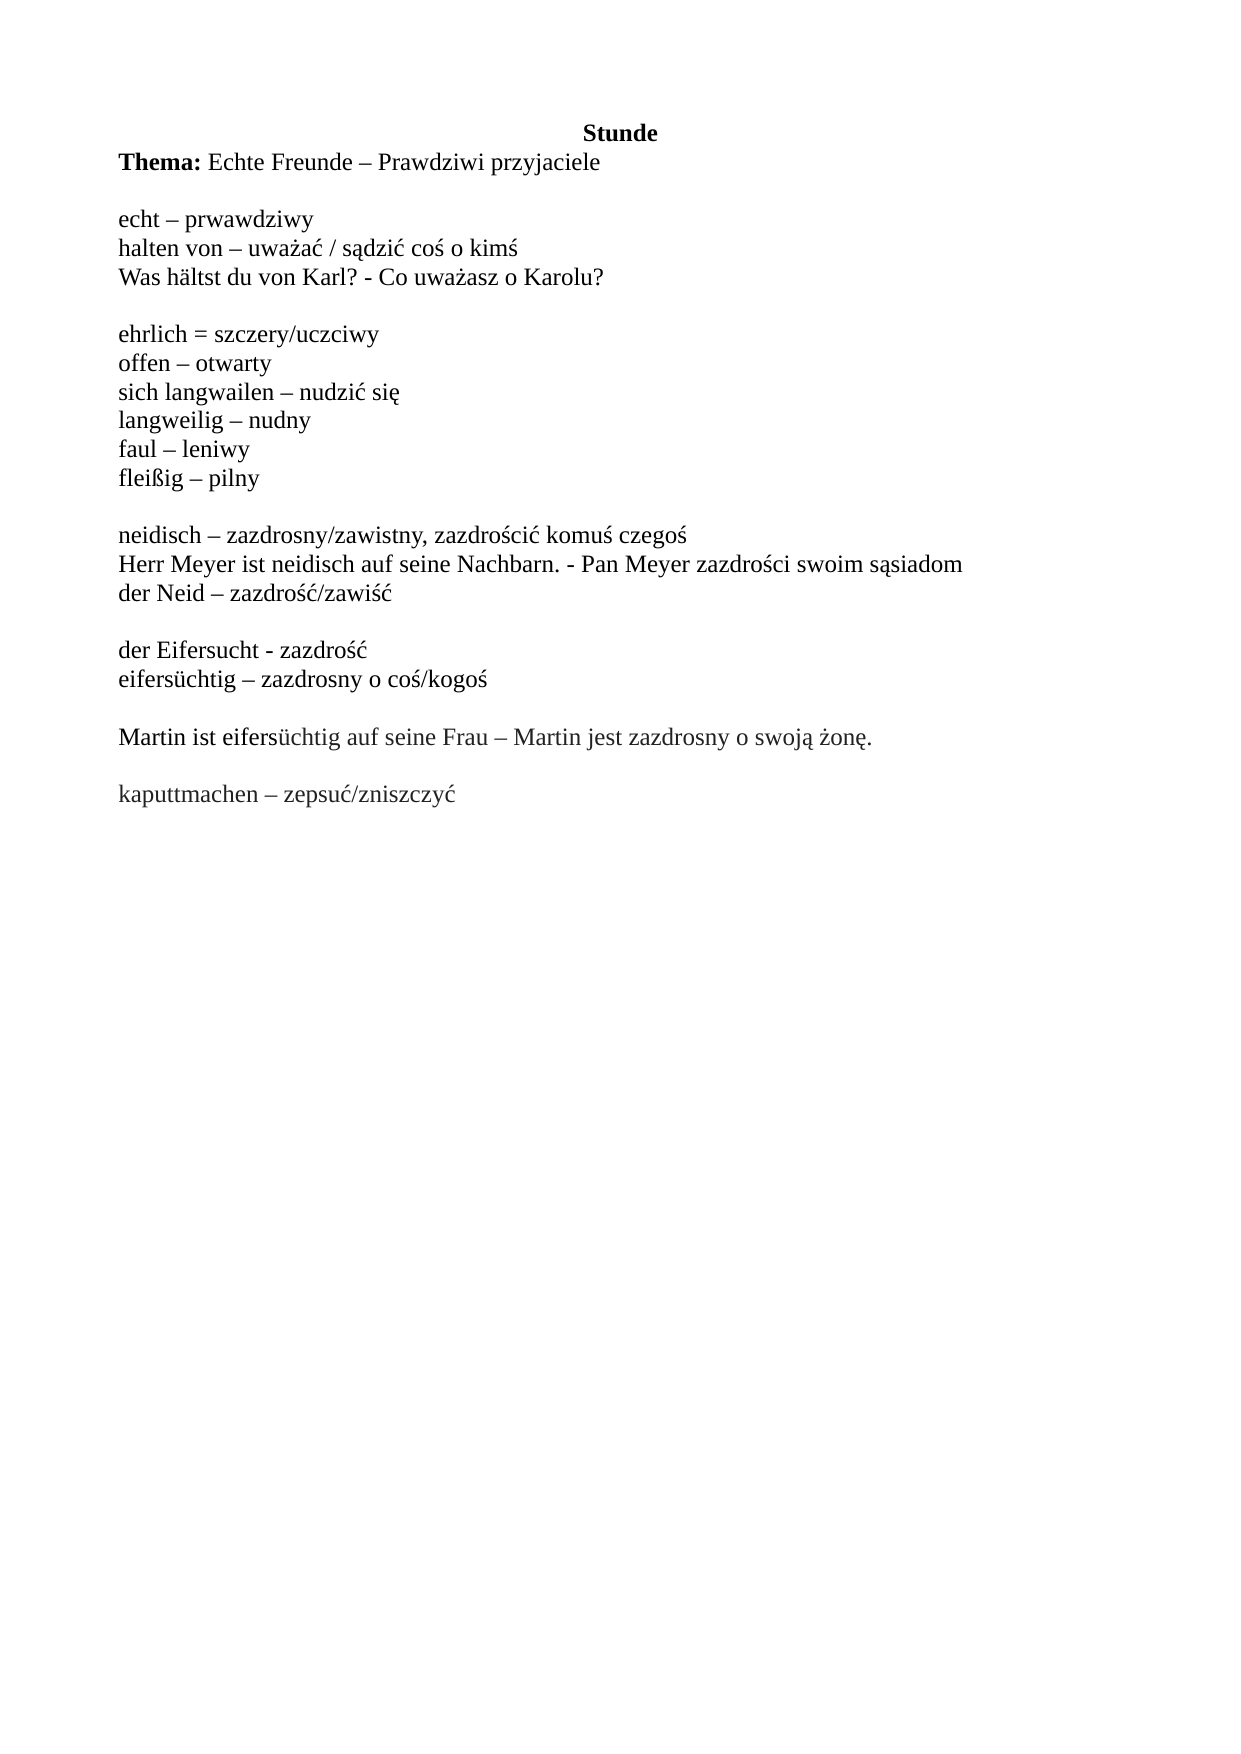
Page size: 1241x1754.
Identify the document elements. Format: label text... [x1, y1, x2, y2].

text halten von – uważać / sądzić coś o kimś [118, 233, 1122, 262]
text langweilig – nudny [118, 406, 1122, 434]
text der Eifersucht - zazdrość [118, 636, 1122, 664]
text Martin ist eifersüchtig auf seine Frau – Martin jest zazdrosny o swoją żonę. [118, 722, 1122, 751]
text neidisch – zazdrosny/zawistny, zazdrościć komuś czegoś [118, 521, 1122, 549]
text eifersüchtig – zazdrosny o coś/kogoś [118, 664, 1122, 693]
text kaputtmachen – zepsuć/zniszczyć [118, 779, 1122, 808]
text fleißig – pilny [118, 463, 1122, 492]
text faul – leniwy [118, 434, 1122, 463]
text Thema: Echte Freunde – Prawdziwi przyjaciele [118, 147, 1122, 176]
text sich langwailen – nudzić się [118, 377, 1122, 406]
text offen – otwarty [118, 348, 1122, 377]
text Stunde [118, 118, 1122, 147]
text ehrlich = szczery/uczciwy [118, 319, 1122, 348]
text Was hältst du von Karl? - Co uważasz o Karolu? [118, 262, 1122, 291]
text echt – prwawdziwy [118, 204, 1122, 233]
text der Neid – zazdrość/zawiść [118, 578, 1122, 607]
text Herr Meyer ist neidisch auf seine Nachbarn. - Pan Meyer zazdrości swoim sąsiadom [118, 549, 1122, 578]
